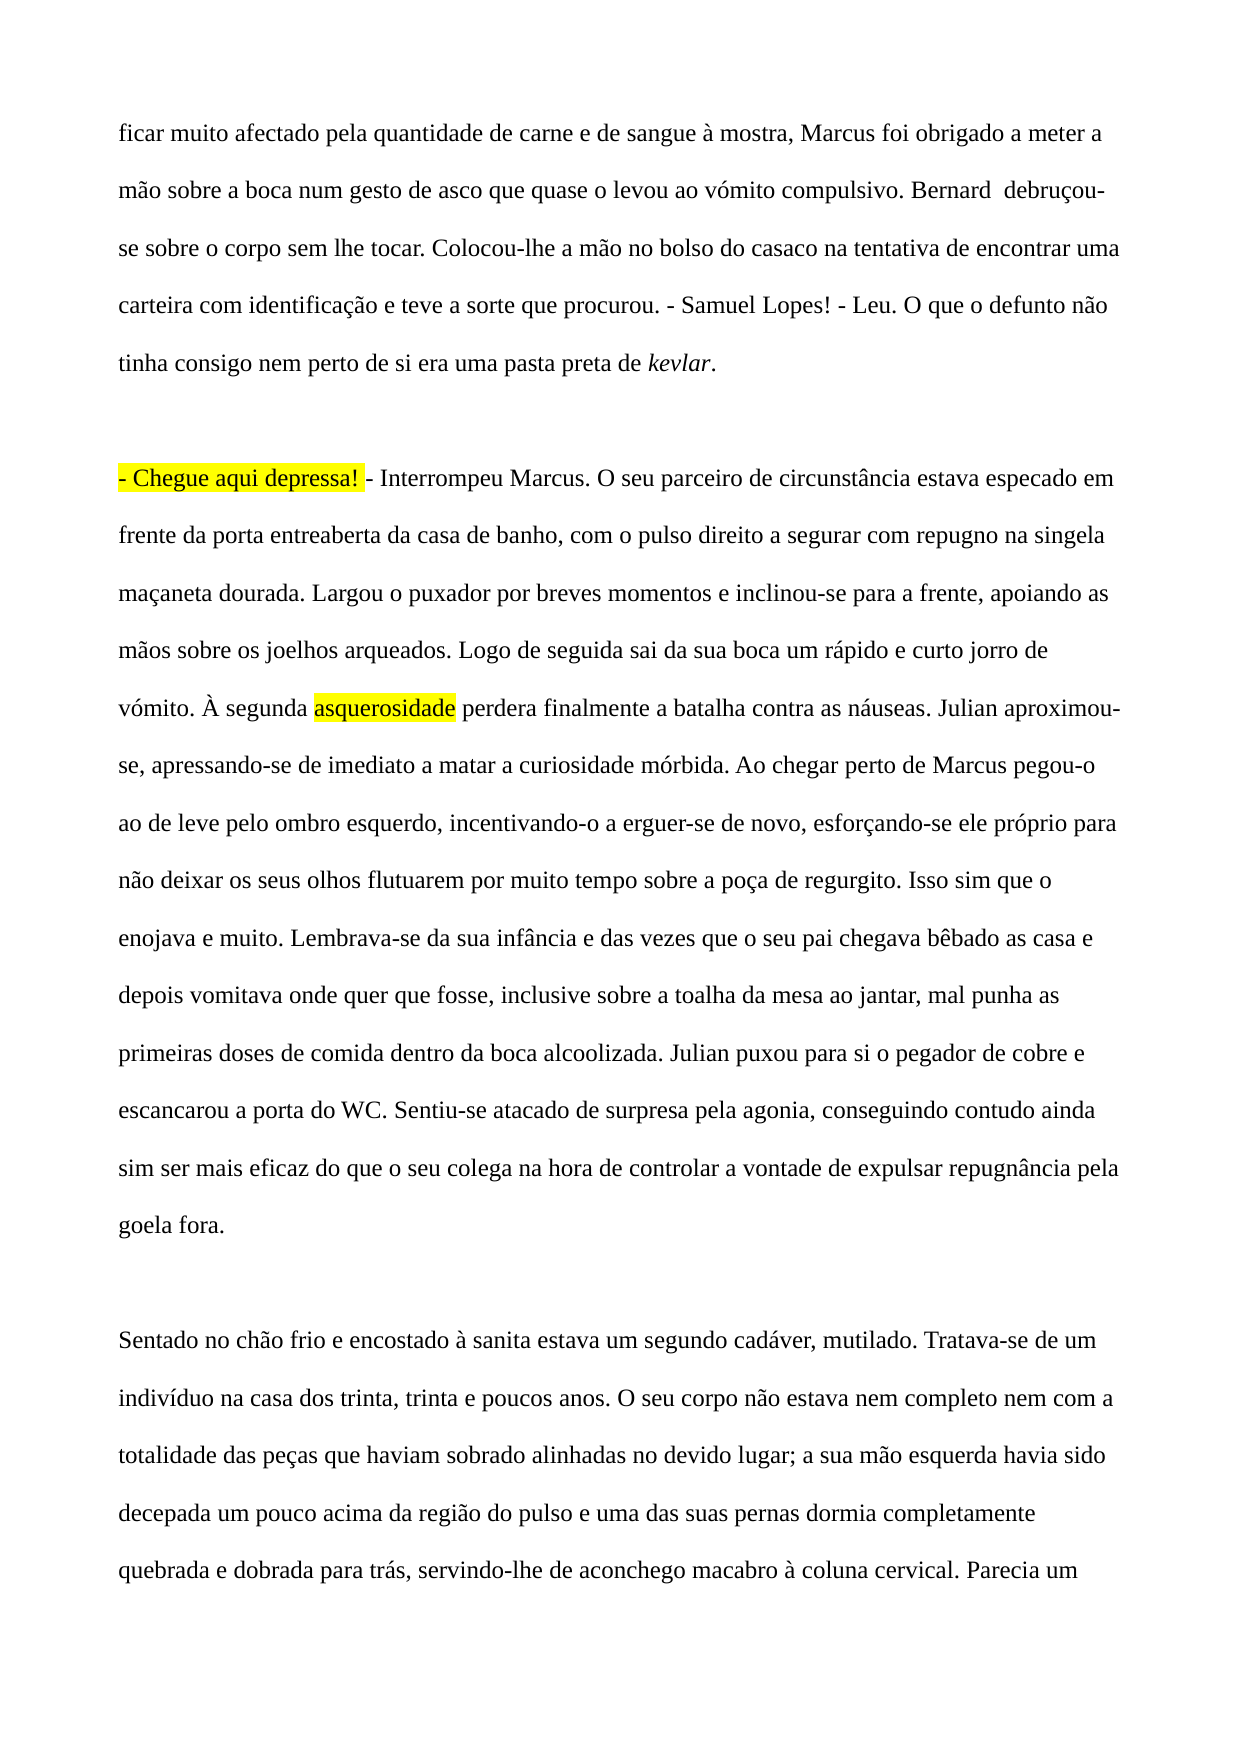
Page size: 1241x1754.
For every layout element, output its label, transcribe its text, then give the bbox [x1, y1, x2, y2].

text ficar muito afectado pela quantidade de carne e de sangue à mostra, Marcus foi obrigado a meter a mão sobre a boca num gesto de asco que quase o levou ao vómito compulsivo. Bernard debruçou-se sobre o corpo sem lhe tocar. Colocou-lhe a mão no bolso do casaco na tentativa de encontrar uma carteira com identificação e teve a sorte que procurou. - Samuel Lopes! - Leu. O que o defunto não tinha consigo nem perto de si era uma pasta preta de kevlar. - Chegue aqui depressa! - Interrompeu Marcus. O seu parceiro de circunstância estava especado em frente da porta entreaberta da casa de banho, com o pulso direito a segurar com repugno na singela maçaneta dourada. Largou o puxador por breves momentos e inclinou-se para a frente, apoiando as mãos sobre os joelhos arqueados. Logo de seguida sai da sua boca um rápido e curto jorro de vómito. À segunda asquerosidade perdera finalmente a batalha contra as náuseas. Julian aproximou-se, apressando-se de imediato a matar a curiosidade mórbida. Ao chegar perto de Marcus pegou-o ao de leve pelo ombro esquerdo, incentivando-o a erguer-se de novo, esforçando-se ele próprio para não deixar os seus olhos flutuarem por muito tempo sobre a poça de regurgito. Isso sim que o enojava e muito. Lembrava-se da sua infância e das vezes que o seu pai chegava bêbado as casa e depois vomitava onde quer que fosse, inclusive sobre a toalha da mesa ao jantar, mal punha as primeiras doses de comida dentro da boca alcoolizada. Julian puxou para si o pegador de cobre e escancarou a porta do WC. Sentiu-se atacado de surpresa pela agonia, conseguindo contudo ainda sim ser mais eficaz do que o seu colega na hora de controlar a vontade de expulsar repugnância pela goela fora. Sentado no chão frio e encostado à sanita estava um segundo cadáver, mutilado. Tratava-se de um indivíduo na casa dos trinta, trinta e poucos anos. O seu corpo não estava nem completo nem com a totalidade das peças que haviam sobrado alinhadas no devido lugar; a sua mão esquerda havia sido decepada um pouco acima da região do pulso e uma das suas pernas dormia completamente quebrada e dobrada para trás, servindo-lhe de aconchego macabro à coluna cervical. Parecia um [118, 118, 1122, 1584]
